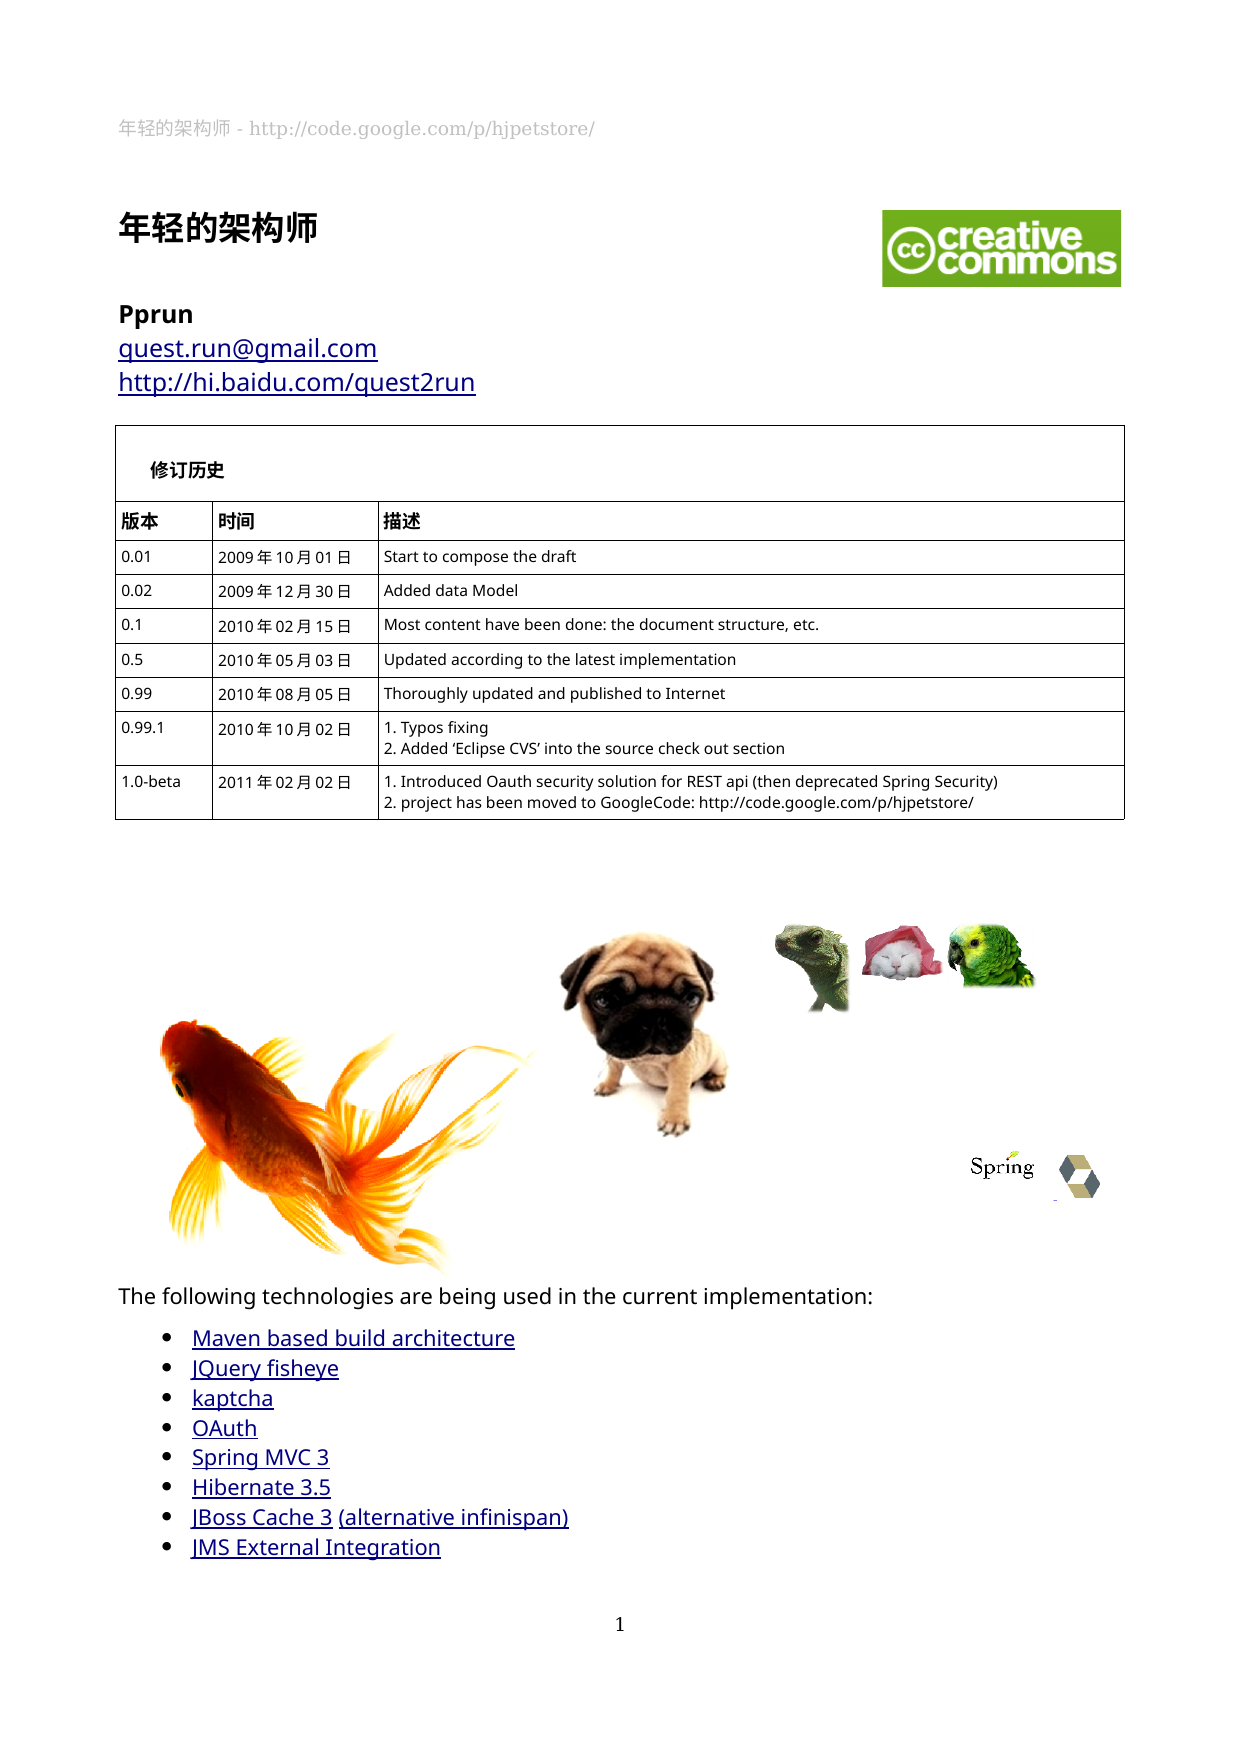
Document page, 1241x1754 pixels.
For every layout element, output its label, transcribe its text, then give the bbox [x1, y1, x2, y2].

table_cell Added data Model [379, 575, 1124, 608]
table_cell 2009年12月30日 [213, 575, 378, 608]
table_cell 0.02 [116, 575, 212, 608]
table_cell 2010年05月03日 [213, 644, 378, 677]
list JBoss Cache 3 (alternative infinispan) [162, 1502, 1122, 1532]
table_cell Start to compose the draft [379, 541, 1124, 574]
text The following technologies are being used in the current implementation: [118, 845, 1122, 1311]
table_cell 1. Introduced Oauth security solution for REST api (then deprecated Spring Security) 2. project has been moved to GoogleCode: http://code.google.com/p/hjpetstore/ [379, 766, 1124, 819]
list JQuery fisheye [162, 1353, 1122, 1383]
table_cell 0.99.1 [116, 712, 212, 765]
table_cell 时间 [213, 502, 378, 539]
list OAuth [162, 1412, 1122, 1442]
table_cell 0.99 [116, 678, 212, 711]
table_cell 1. Typos fixing 2. Added ‘Eclipse CVS’ into the source check out section [379, 712, 1124, 765]
picture [882, 210, 1122, 287]
table_cell 2011年02月02日 [213, 766, 378, 819]
table_cell 1.0-beta [116, 766, 212, 819]
table_cell 0.01 [116, 541, 212, 574]
list JMS External Integration [162, 1532, 1122, 1561]
table_cell Thoroughly updated and published to Internet [379, 678, 1124, 711]
text http://hi.baidu.com/quest2run [118, 365, 1122, 399]
table_cell 版本 [116, 502, 212, 539]
table_cell 2010年02月15日 [213, 609, 378, 642]
picture [128, 846, 1117, 1280]
table_cell 0.5 [116, 644, 212, 677]
table_cell 2009年10月01日 [213, 541, 378, 574]
table_header 修订历史 [116, 426, 1124, 501]
text quest.run@gmail.com [118, 331, 1122, 365]
list kaptcha [162, 1383, 1122, 1412]
table_cell 描述 [379, 502, 1124, 539]
text Pprun [118, 297, 1122, 331]
list Maven based build architecture [162, 1323, 1122, 1353]
subtitle 年轻的架构师 [118, 202, 1122, 250]
table_cell Most content have been done: the document structure, etc. [379, 609, 1124, 642]
table_cell 2010年10月02日 [213, 712, 378, 765]
table_cell 0.1 [116, 609, 212, 642]
list Spring MVC 3 [162, 1442, 1122, 1472]
list Hibernate 3.5 [162, 1472, 1122, 1502]
table_cell Updated according to the latest implementation [379, 644, 1124, 677]
table_cell 2010年08月05日 [213, 678, 378, 711]
